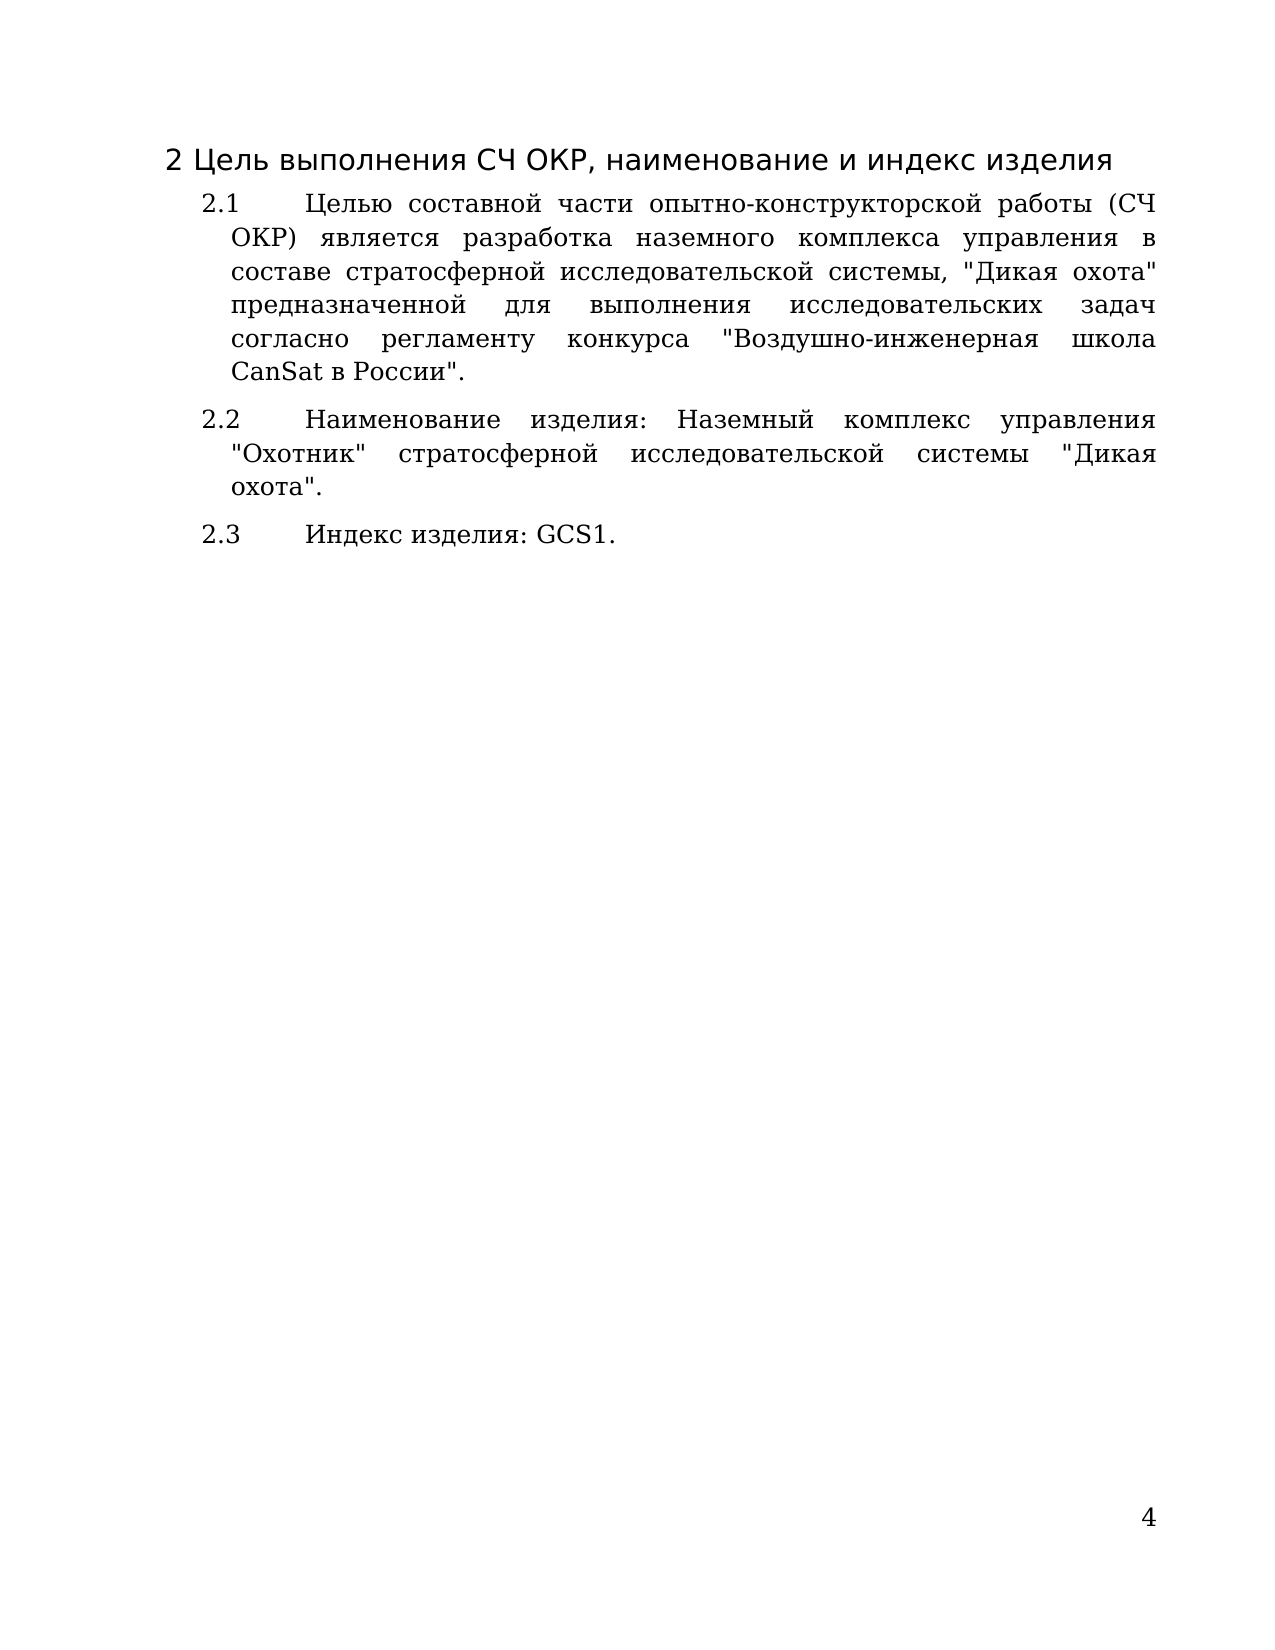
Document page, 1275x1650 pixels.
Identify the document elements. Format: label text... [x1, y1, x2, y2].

list Наименование изделия: Наземный комплекс управления "Охотник" стратосферной исследовательской системы "Дикая охота". [193, 405, 1157, 502]
list Целью составной части опытно-конструкторской работы (СЧ ОКР) является разработка наземного комплекса управления в составе стратосферной исследовательской системы, "Дикая охота" предназначенной для выполнения исследовательских задач согласно регламенту конкурса "Воздушно-инженерная школа CanSat в России". [193, 189, 1157, 386]
list Индекс изделия: GCS1. [193, 521, 1157, 550]
subtitle Цель выполнения СЧ ОКР, наименование и индекс изделия [156, 143, 1157, 177]
